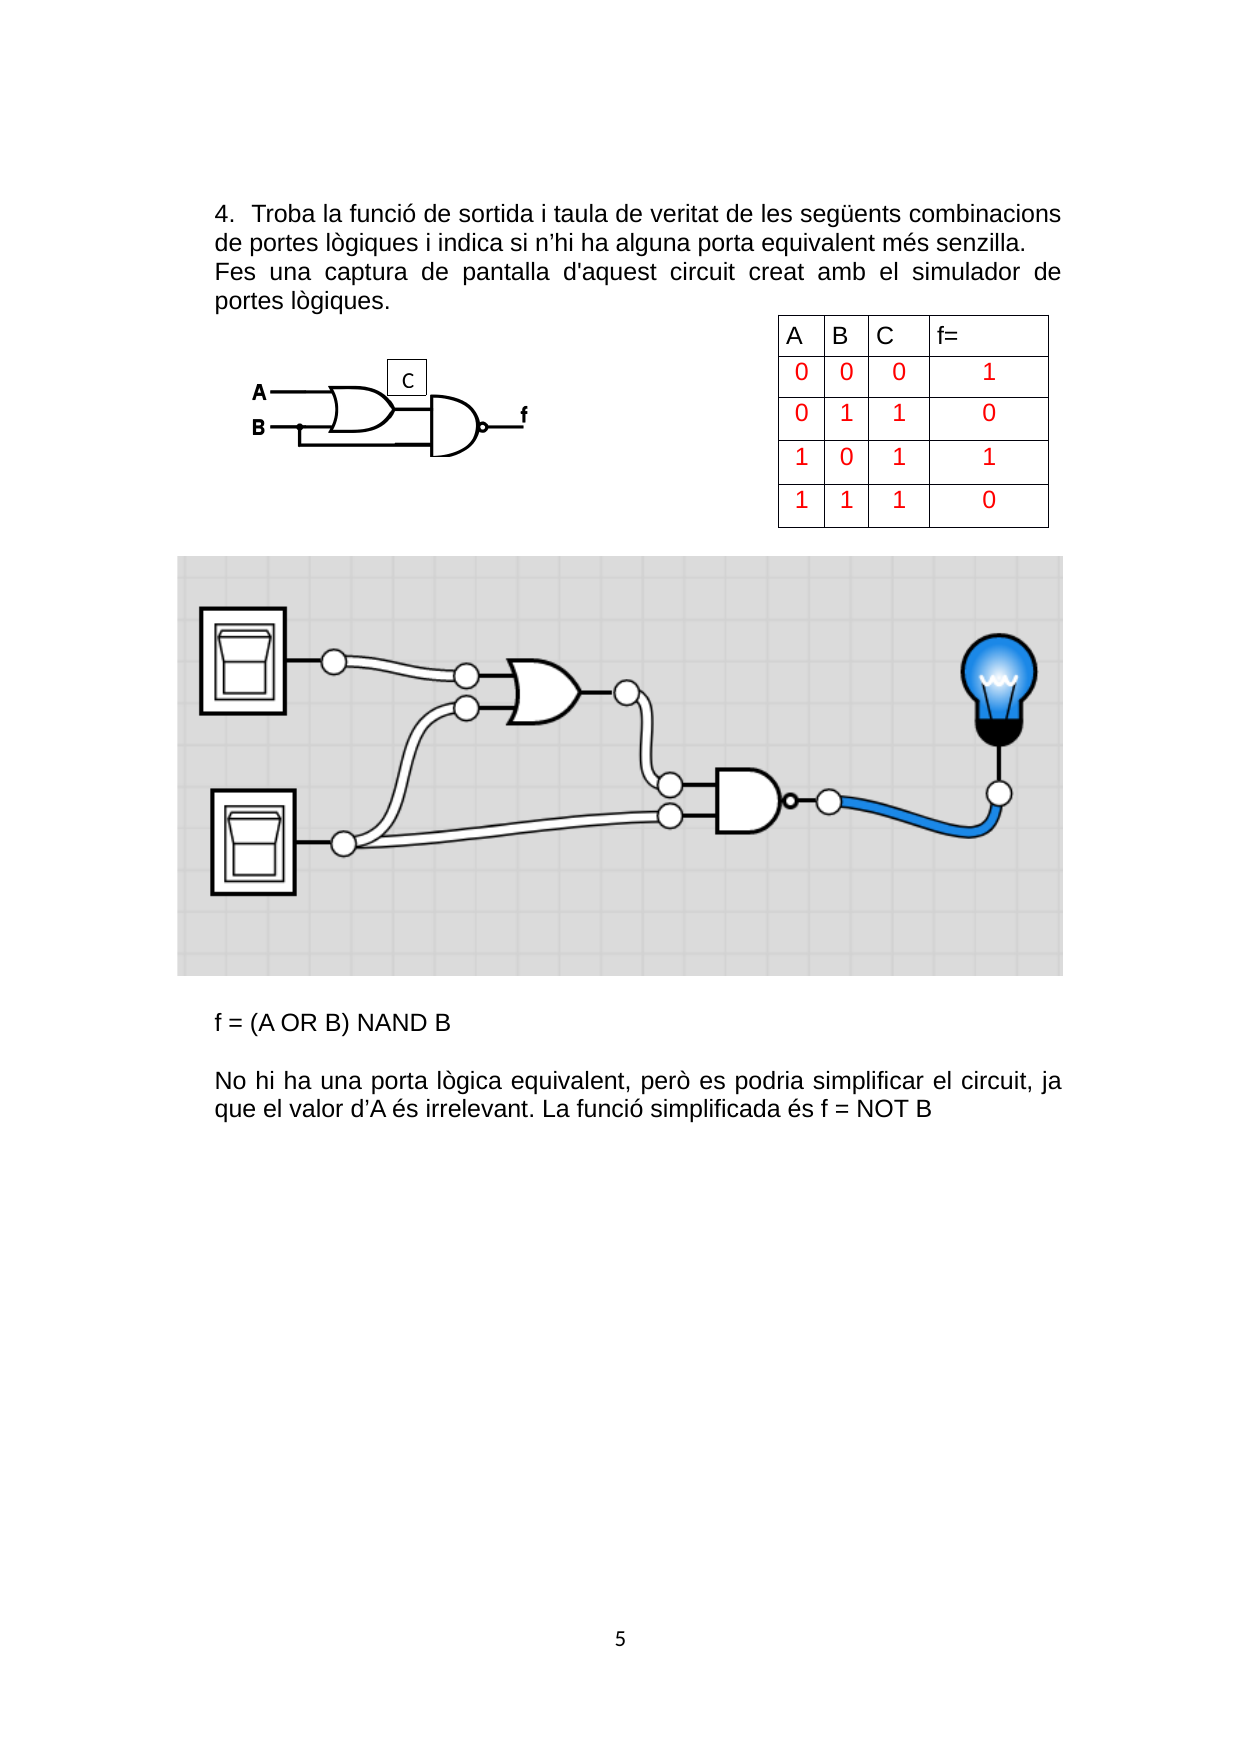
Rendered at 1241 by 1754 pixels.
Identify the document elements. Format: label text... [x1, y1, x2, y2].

text C [402, 366, 411, 387]
picture [177, 556, 1063, 976]
table_cell 0 [930, 398, 1048, 440]
table_cell 0 [869, 357, 929, 397]
table_cell 1 [930, 441, 1048, 484]
table_cell 1 [825, 398, 868, 440]
table_cell 1 [869, 441, 929, 484]
table_cell 1 [930, 357, 1048, 397]
table_cell 0 [825, 441, 868, 484]
table_header B [825, 316, 868, 356]
list Troba la funció de sortida i taula de veritat de les següents combinacions de portes lògiques i indica si n’hi ha alguna porta equivalent més senzilla. [214, 199, 1063, 257]
table_header C [869, 316, 929, 356]
picture [252, 384, 529, 459]
text Fes una captura de pantalla d'aquest circuit creat amb el simulador de portes lògiques. [214, 257, 1063, 314]
table_cell 1 [869, 485, 929, 527]
table_header A [779, 316, 824, 356]
table_cell 1 [825, 485, 868, 527]
table_cell 1 [869, 398, 929, 440]
table_cell 0 [779, 357, 824, 397]
table_cell 1 [779, 441, 824, 484]
table_cell 0 [930, 485, 1048, 527]
text No hi ha una porta lògica equivalent, però es podria simplificar el circuit, ja que el valor d’A és irrelevant. La funció simplificada és f = NOT B [214, 1066, 1063, 1123]
text f = (A OR B) NAND B [214, 1008, 1063, 1037]
table_cell 0 [779, 398, 824, 440]
table_header f= [930, 316, 1048, 356]
table_cell 0 [825, 357, 868, 397]
table_cell 1 [779, 485, 824, 527]
